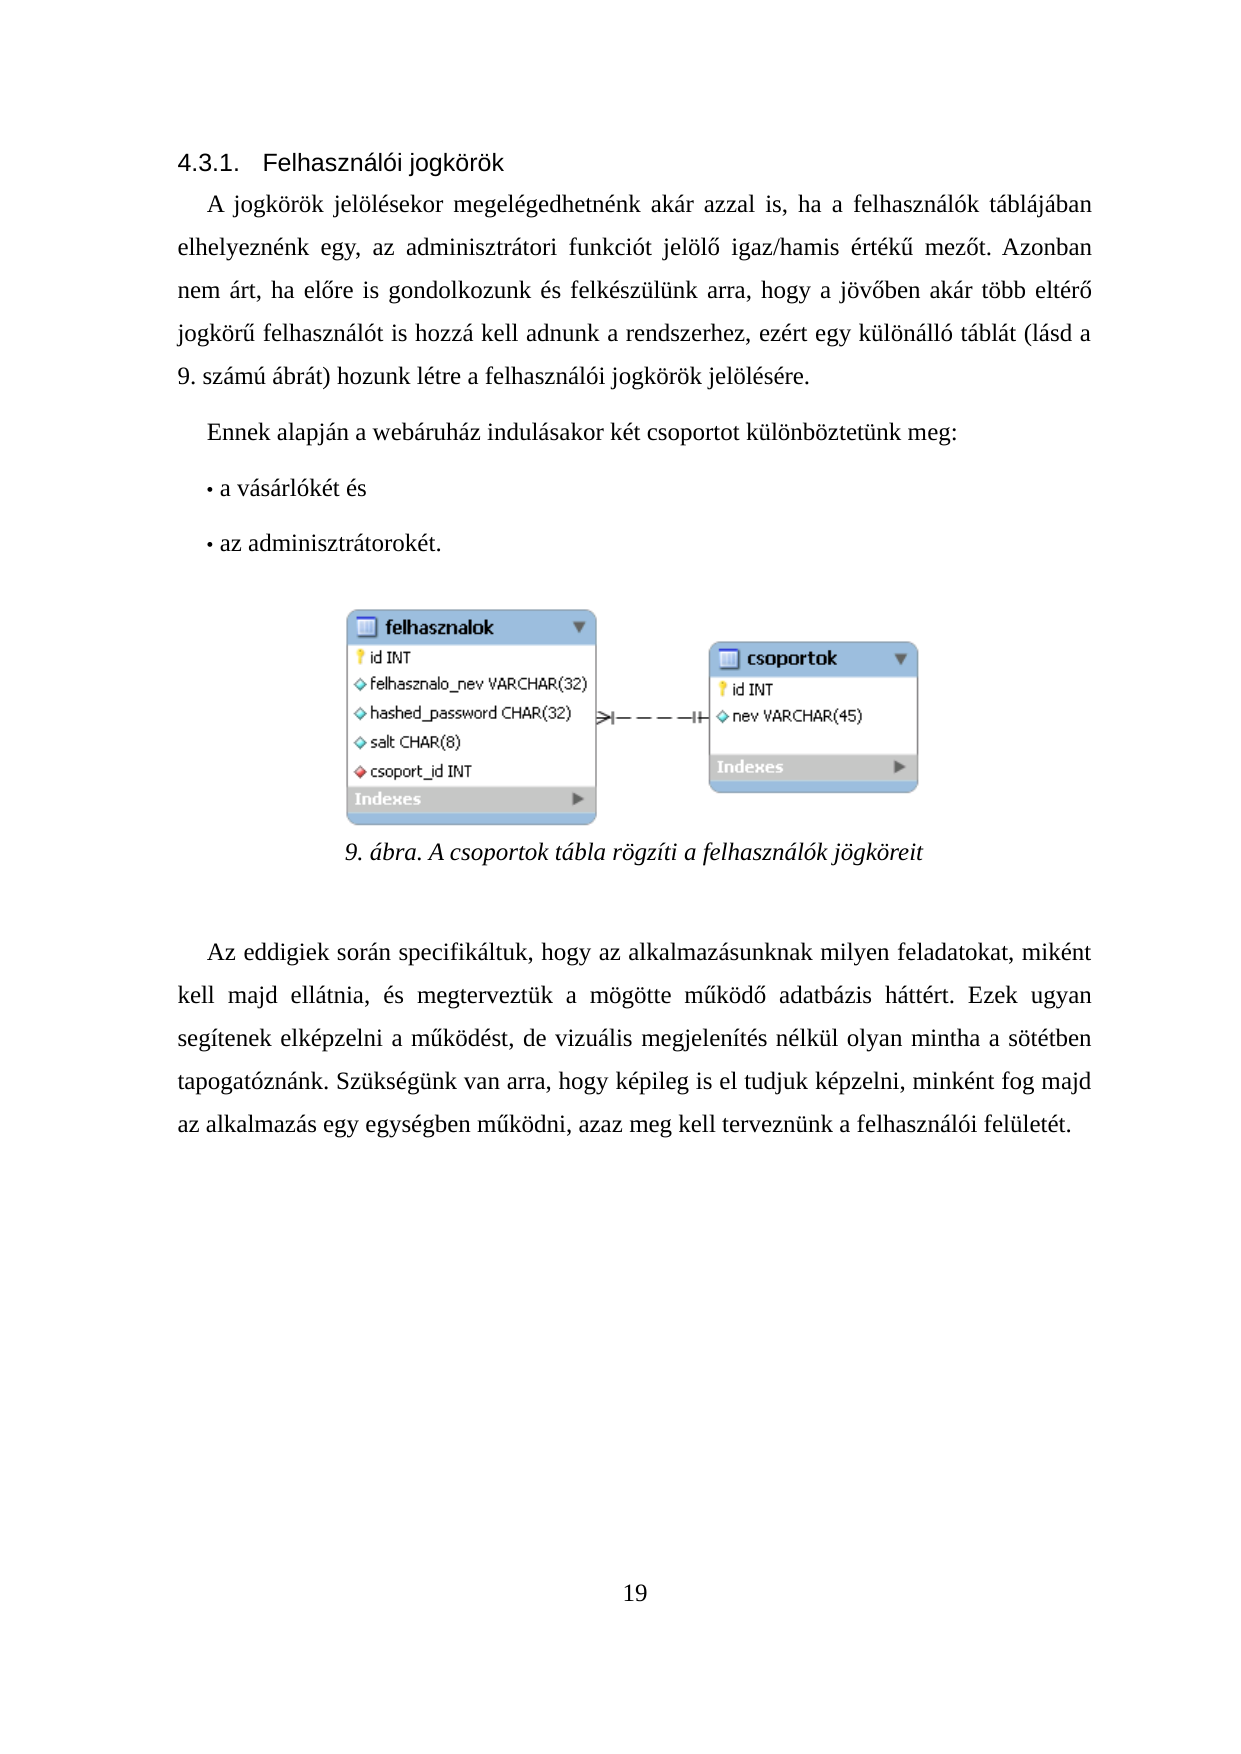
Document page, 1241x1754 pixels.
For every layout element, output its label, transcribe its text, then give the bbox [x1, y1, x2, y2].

text Ennek alapján a webáruház indulásakor két csoportot különböztetünk meg: [177, 417, 1093, 446]
list 9. ábra. A csoportok tábla rögzíti a felhasználók jögköreit [335, 837, 935, 866]
list a vásárlókét és [177, 473, 1093, 501]
list az adminisztrátorokét. [177, 528, 1093, 557]
text A jogkörök jelölésekor megelégedhetnénk akár azzal is, ha a felhasználók táblájában elhelyeznénk egy, az adminisztrátori funkciót jelölő igaz/hamis értékű mezőt. Azonban nem árt, ha előre is gondolkozunk és felkészülünk arra, hogy a jövőben akár több eltérő jogkörű felhasználót is hozzá kell adnunk a rendszerhez, ezért egy különálló táblát (lásd a 9. számú ábrát) hozunk létre a felhasználói jogkörök jelölésére. [177, 189, 1093, 390]
text Az eddigiek során specifikáltuk, hogy az alkalmazásunknak milyen feladatokat, miként kell majd ellátnia, és megterveztük a mögötte működő adatbázis háttért. Ezek ugyan segítenek elképzelni a működést, de vizuális megjelenítés nélkül olyan mintha a sötétben tapogatóznánk. Szükségünk van arra, hogy képileg is el tudjuk képzelni, minként fog majd az alkalmazás egy egységben működni, azaz meg kell terveznünk a felhasználói felületét. [177, 937, 1093, 1138]
picture [335, 595, 936, 837]
subtitle Felhasználói jogkörök [177, 148, 1093, 176]
